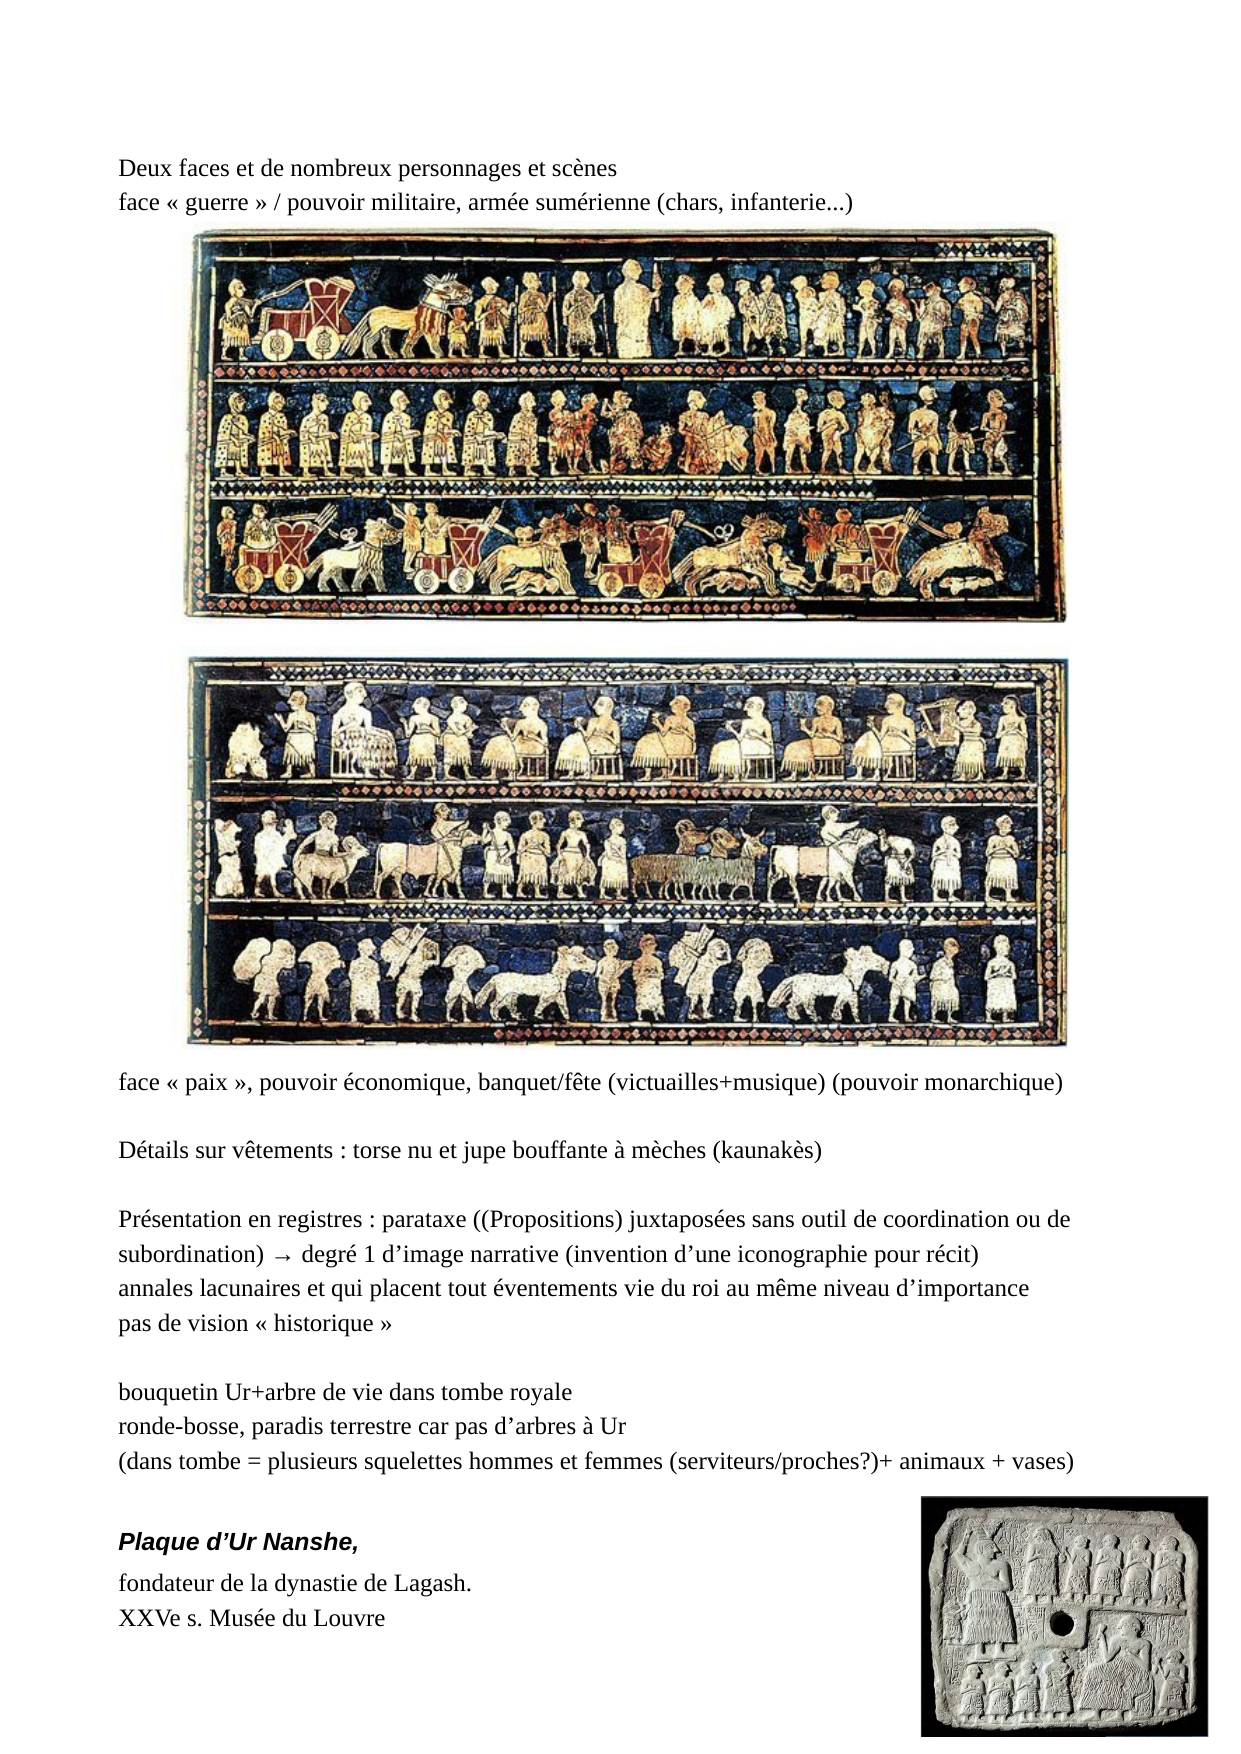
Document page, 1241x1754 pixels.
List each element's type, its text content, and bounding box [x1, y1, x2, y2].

text annales lacunaires et qui placent tout éventements vie du roi au même niveau d’importance [118, 1273, 1122, 1302]
text ronde-bosse, paradis terrestre car pas d’arbres à Ur [118, 1411, 1122, 1440]
text XXVe s. Musée du Louvre [118, 1603, 920, 1632]
text pas de vision « historique » [118, 1308, 1122, 1337]
text (dans tombe = plusieurs squelettes hommes et femmes (serviteurs/proches?)+ animaux + vases) [118, 1446, 1122, 1475]
picture [920, 1496, 1209, 1737]
text face « guerre » / pouvoir militaire, armée sumérienne (chars, infanterie...) [118, 187, 1122, 216]
picture [171, 221, 1070, 1061]
text fondateur de la dynastie de Lagash. [118, 1568, 920, 1597]
subtitle Plaque d’Ur Nanshe, [118, 1527, 920, 1556]
text Détails sur vêtements : torse nu et jupe bouffante à mèches (kaunakès) [118, 1136, 1122, 1164]
text bouquetin Ur+arbre de vie dans tombe royale [118, 1377, 1122, 1406]
text Présentation en registres : parataxe ((Propositions) juxtaposées sans outil de coordination ou de subordination) → degré 1 d’image narrative (invention d’une iconographie pour récit) [118, 1204, 1122, 1268]
text face « paix », pouvoir économique, banquet/fête (victuailles+musique) (pouvoir monarchique) [118, 222, 1122, 1095]
text Deux faces et de nombreux personnages et scènes [118, 153, 1122, 181]
